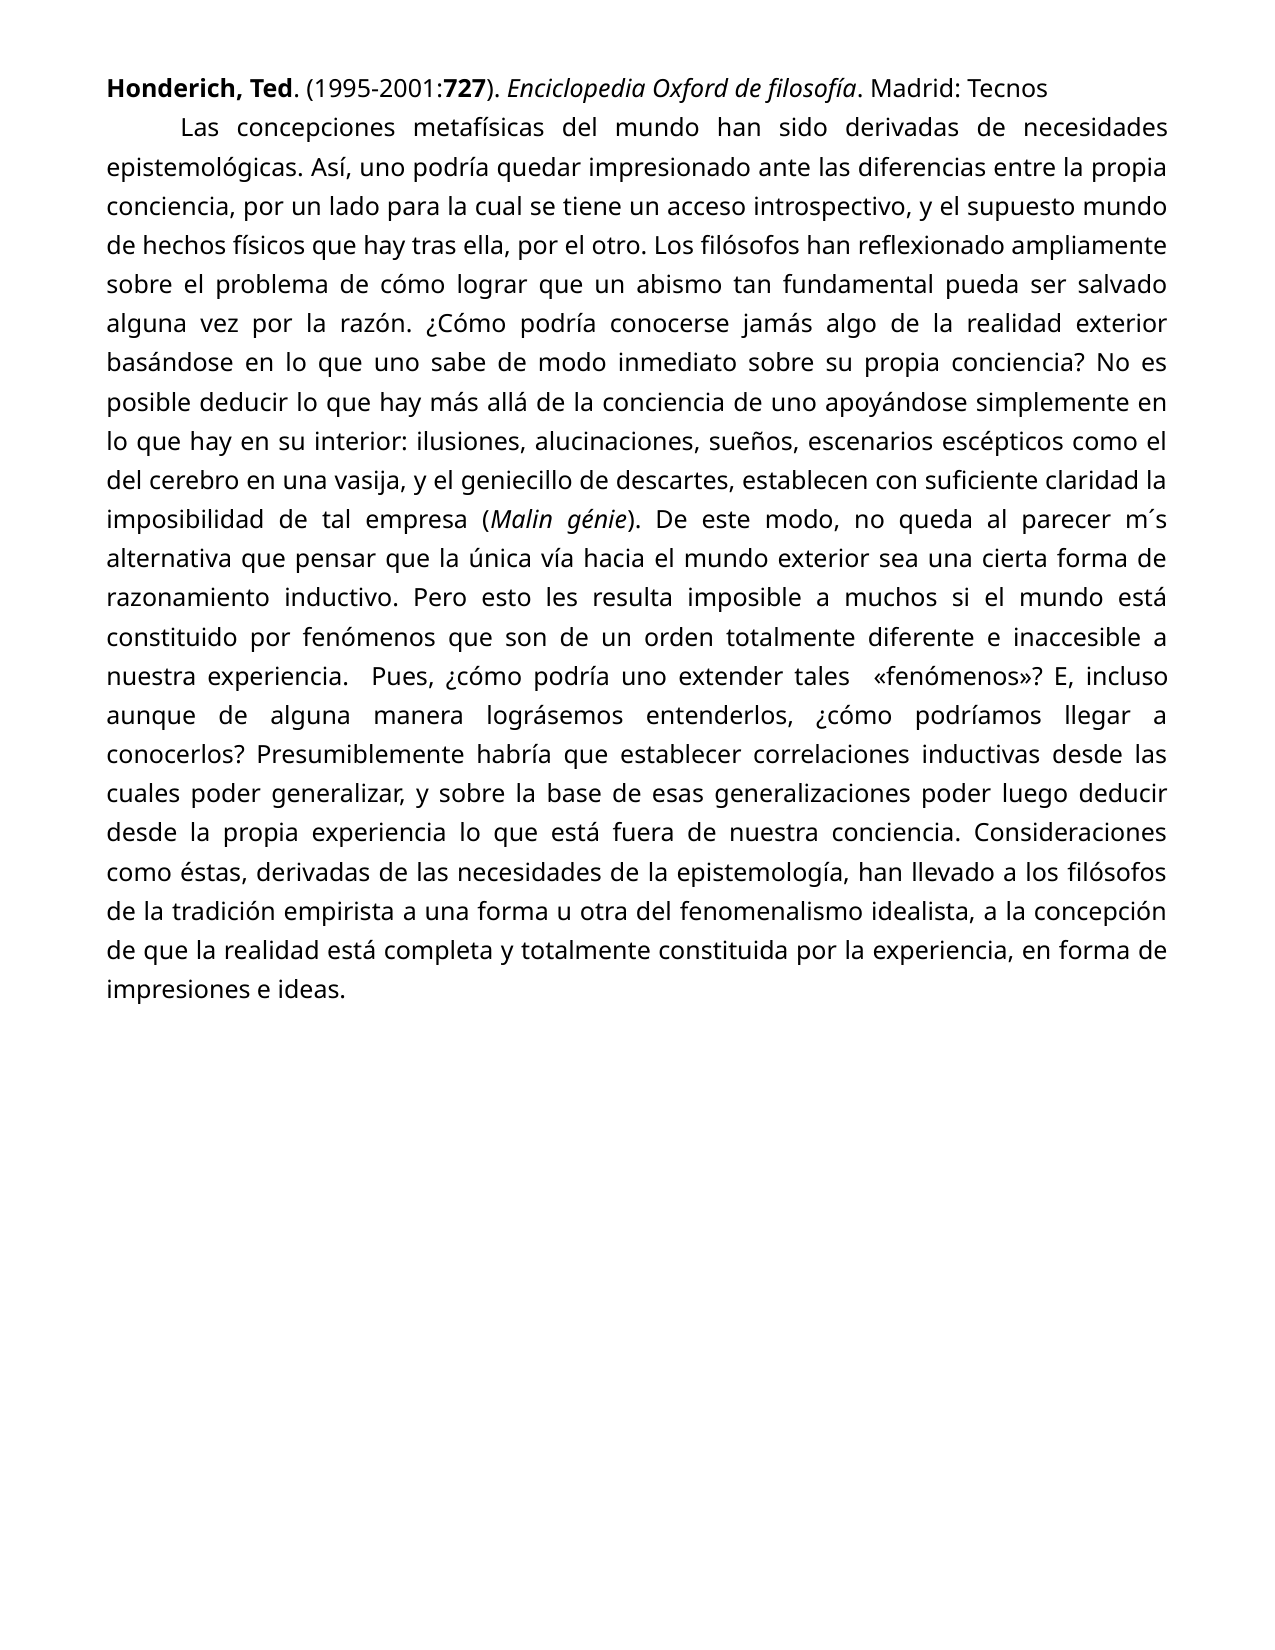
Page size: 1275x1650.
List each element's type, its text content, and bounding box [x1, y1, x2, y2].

text Honderich, Ted. (1995-2001:727). Enciclopedia Oxford de filosofía. Madrid: Tecnos [106, 71, 1169, 105]
text Las concepciones metafísicas del mundo han sido derivadas de necesidades epistemológicas. Así, uno podría quedar impresionado ante las diferencias entre la propia conciencia, por un lado para la cual se tiene un acceso introspectivo, y el supuesto mundo de hechos físicos que hay tras ella, por el otro. Los filósofos han reflexionado ampliamente sobre el problema de cómo lograr que un abismo tan fundamental pueda ser salvado alguna vez por la razón. ¿Cómo podría conocerse jamás algo de la realidad exterior basándose en lo que uno sabe de modo inmediato sobre su propia conciencia? No es posible deducir lo que hay más allá de la conciencia de uno apoyándose simplemente en lo que hay en su interior: ilusiones, alucinaciones, sueños, escenarios escépticos como el del cerebro en una vasija, y el geniecillo de descartes, establecen con suficiente claridad la imposibilidad de tal empresa (Malin génie). De este modo, no queda al parecer m´s alternativa que pensar que la única vía hacia el mundo exterior sea una cierta forma de razonamiento inductivo. Pero esto les resulta imposible a muchos si el mundo está constituido por fenómenos que son de un orden totalmente diferente e inaccesible a nuestra experiencia. Pues, ¿cómo podría uno extender tales «fenómenos»? E, incluso aunque de alguna manera lográsemos entenderlos, ¿cómo podríamos llegar a conocerlos? Presumiblemente habría que establecer correlaciones inductivas desde las cuales poder generalizar, y sobre la base de esas generalizaciones poder luego deducir desde la propia experiencia lo que está fuera de nuestra conciencia. Consideraciones como éstas, derivadas de las necesidades de la epistemología, han llevado a los filósofos de la tradición empirista a una forma u otra del fenomenalismo idealista, a la concepción de que la realidad está completa y totalmente constituida por la experiencia, en forma de impresiones e ideas. [106, 110, 1169, 1006]
